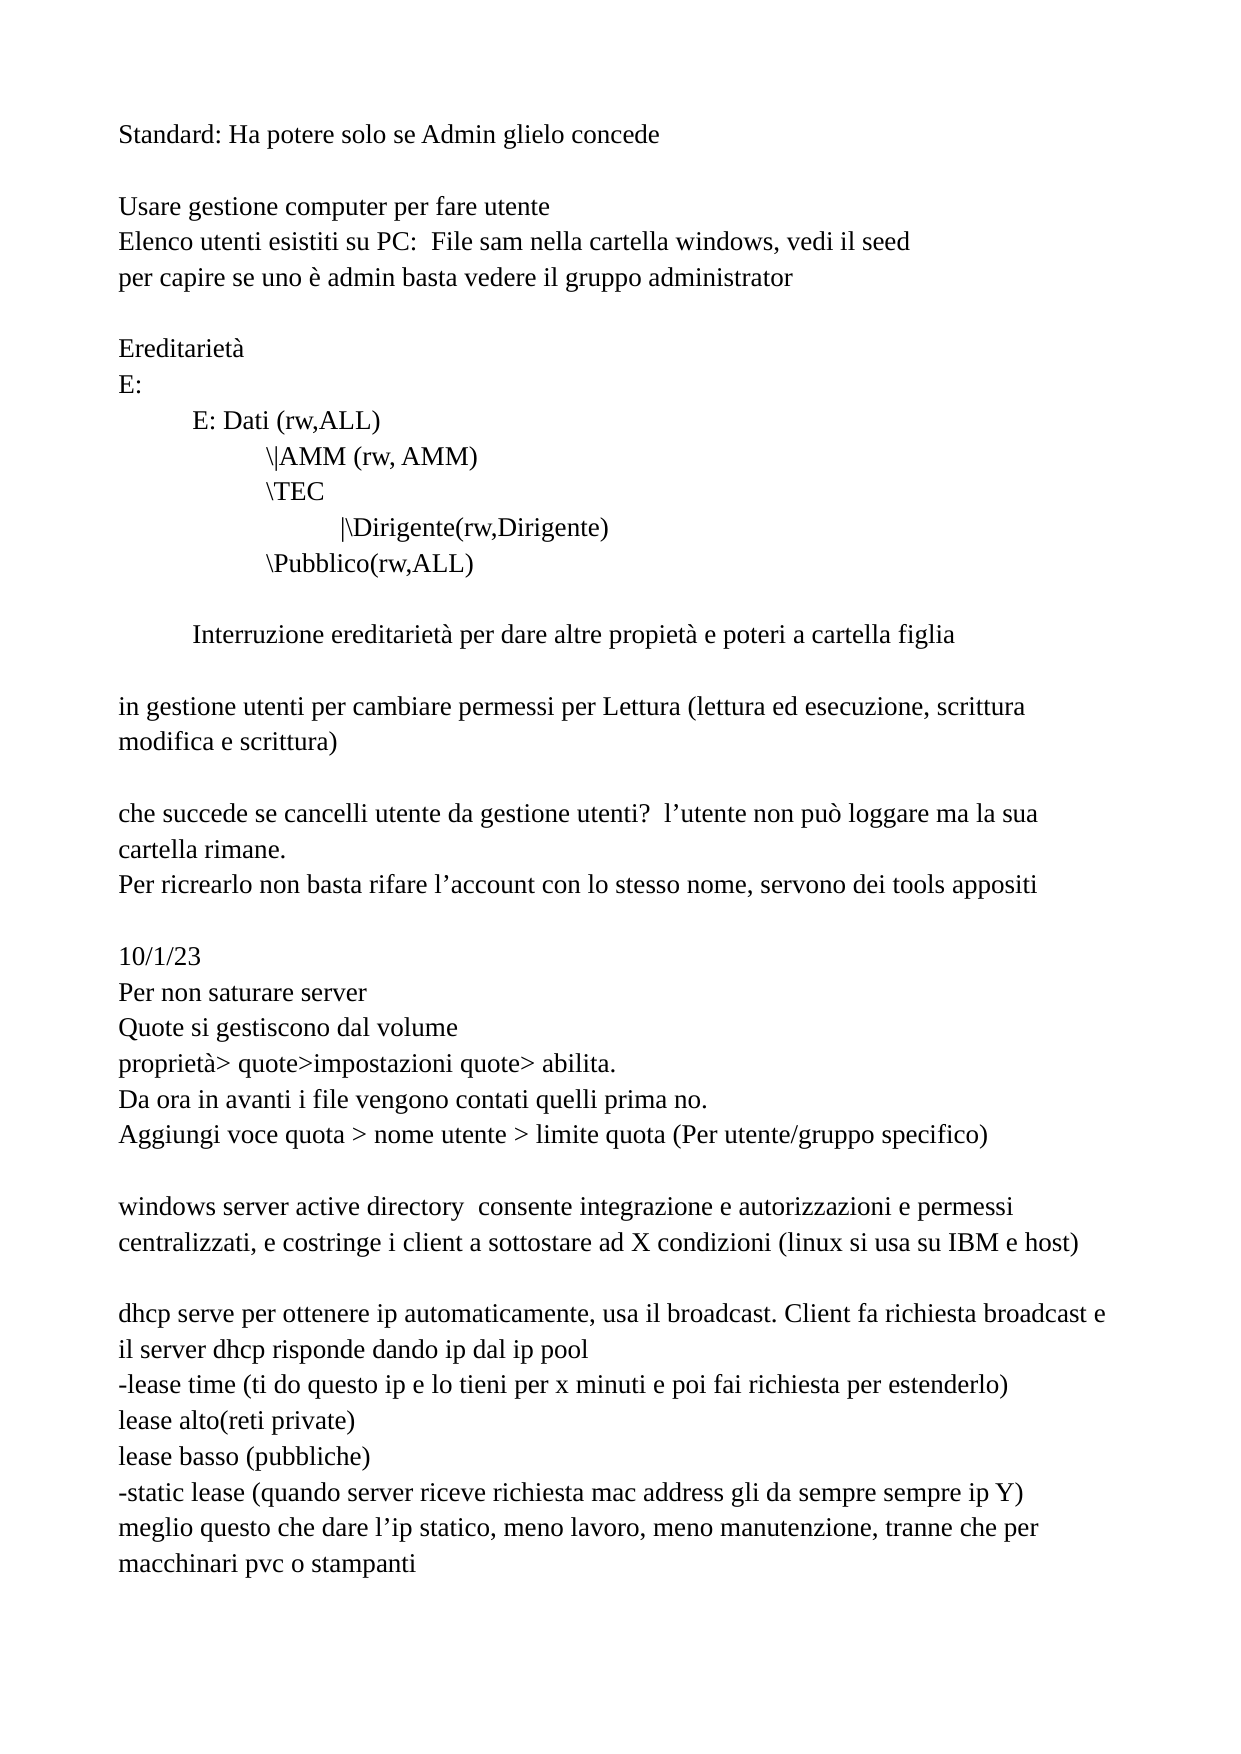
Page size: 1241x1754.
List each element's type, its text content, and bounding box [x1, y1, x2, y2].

text E: Dati (rw,ALL) [118, 404, 1122, 435]
text \|AMM (rw, AMM) [118, 440, 1122, 471]
text Elenco utenti esistiti su PC: File sam nella cartella windows, vedi il seed [118, 225, 1122, 256]
text Per non saturare server [118, 976, 1122, 1007]
text proprietà> quote>impostazioni quote> abilita. [118, 1047, 1122, 1078]
text -static lease (quando server riceve richiesta mac address gli da sempre sempre ip Y) [118, 1476, 1122, 1507]
text |\Dirigente(rw,Dirigente) [118, 511, 1122, 542]
text Usare gestione computer per fare utente [118, 189, 1122, 221]
text dhcp serve per ottenere ip automaticamente, usa il broadcast. Client fa richiesta broadcast e il server dhcp risponde dando ip dal ip pool [118, 1297, 1122, 1364]
text lease basso (pubbliche) [118, 1440, 1122, 1471]
text in gestione utenti per cambiare permessi per Lettura (lettura ed esecuzione, scrittura modifica e scrittura) [118, 690, 1122, 757]
text che succede se cancelli utente da gestione utenti? l’utente non può loggare ma la sua cartella rimane. [118, 797, 1122, 864]
text Per ricrearlo non basta rifare l’account con lo stesso nome, servono dei tools appositi [118, 868, 1122, 899]
text Quote si gestiscono dal volume [118, 1011, 1122, 1042]
text Standard: Ha potere solo se Admin glielo concede [118, 118, 1122, 149]
text -lease time (ti do questo ip e lo tieni per x minuti e poi fai richiesta per estenderlo) [118, 1369, 1122, 1400]
text Ereditarietà [118, 332, 1122, 364]
text \TEC [118, 475, 1122, 507]
text \Pubblico(rw,ALL) [118, 547, 1122, 578]
text Da ora in avanti i file vengono contati quelli prima no. [118, 1083, 1122, 1114]
text 10/1/23 [118, 940, 1122, 971]
text meglio questo che dare l’ip statico, meno lavoro, meno manutenzione, tranne che per macchinari pvc o stampanti [118, 1512, 1122, 1578]
text windows server active directory consente integrazione e autorizzazioni e permessi centralizzati, e costringe i client a sottostare ad X condizioni (linux si usa su IBM e host) [118, 1190, 1122, 1257]
text E: [118, 368, 1122, 399]
text Aggiungi voce quota > nome utente > limite quota (Per utente/gruppo specifico) [118, 1118, 1122, 1150]
text Interruzione ereditarietà per dare altre propietà e poteri a cartella figlia [118, 618, 1122, 649]
text lease alto(reti private) [118, 1404, 1122, 1436]
text per capire se uno è admin basta vedere il gruppo administrator [118, 261, 1122, 292]
